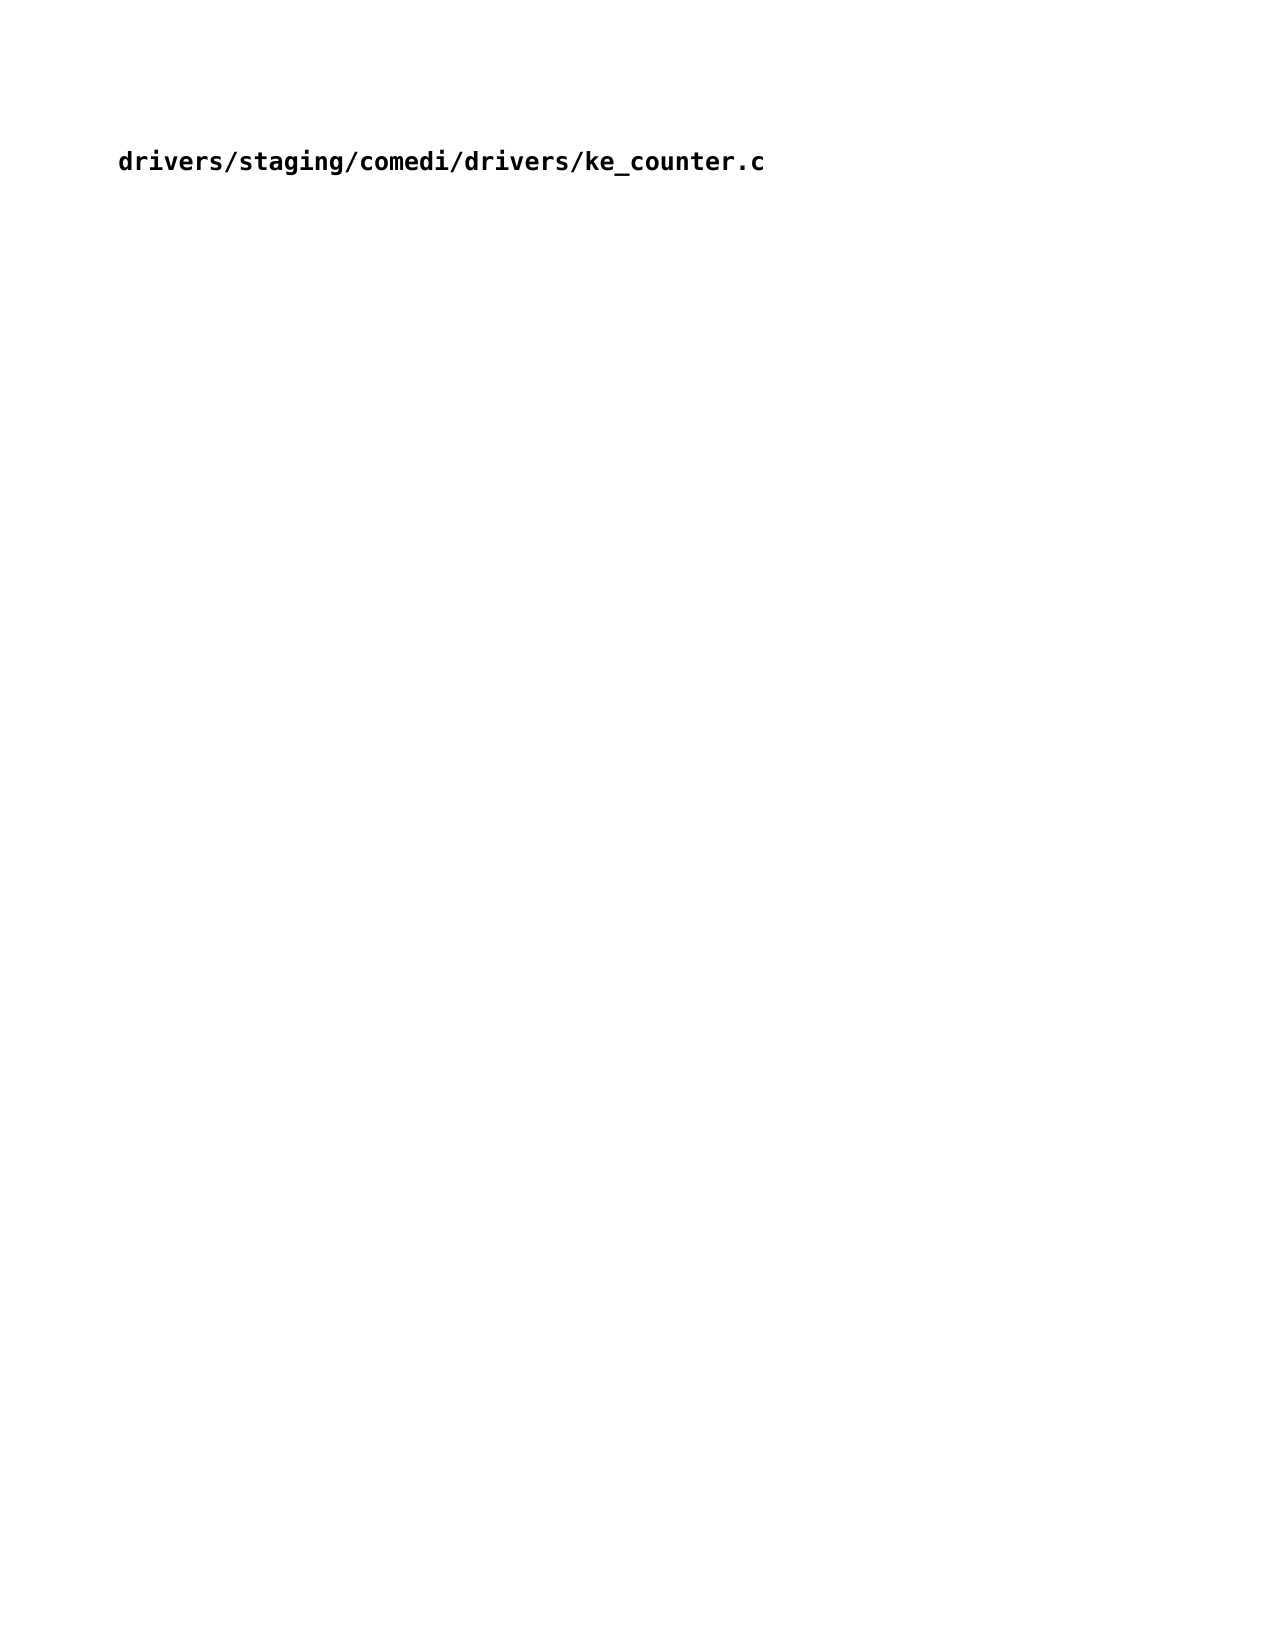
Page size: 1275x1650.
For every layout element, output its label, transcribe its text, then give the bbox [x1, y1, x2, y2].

text drivers/staging/comedi/drivers/ke_counter.c [118, 147, 1157, 176]
